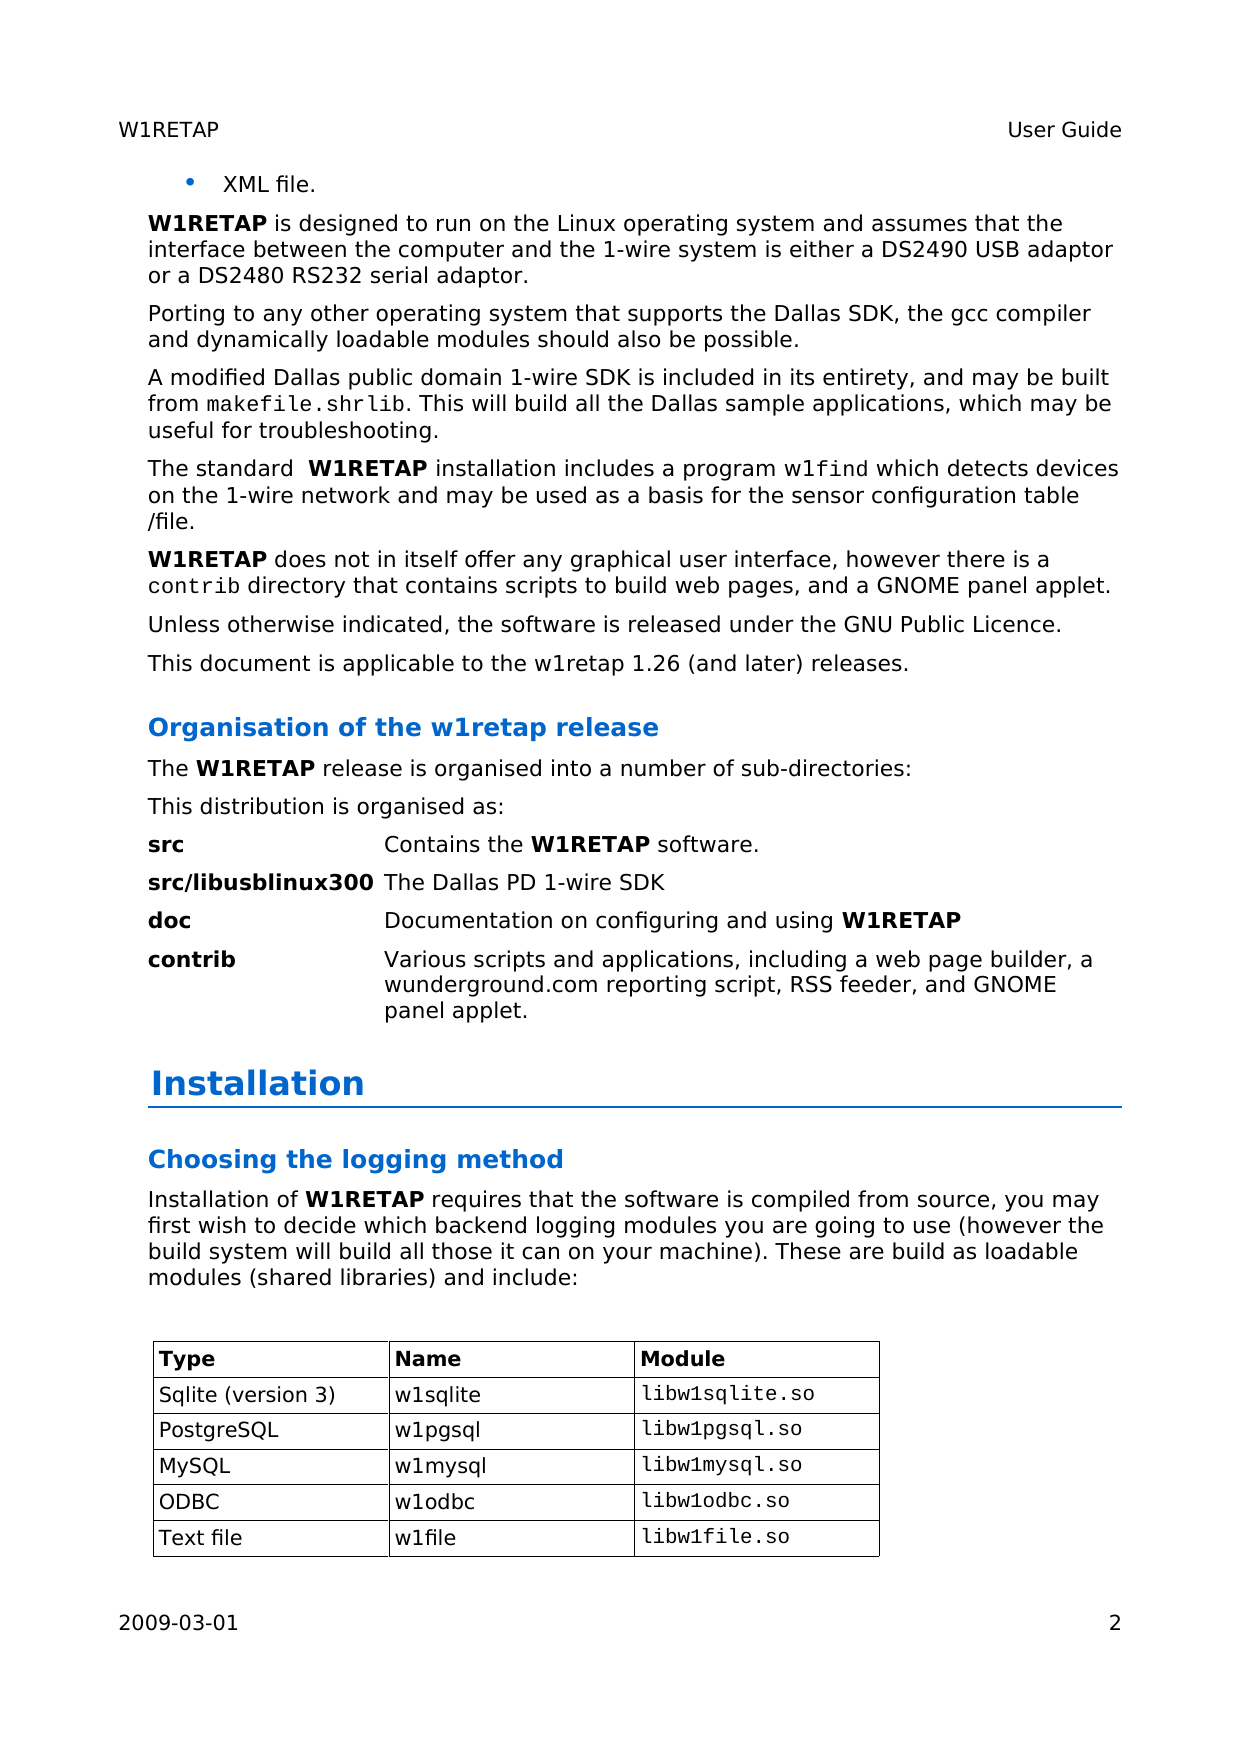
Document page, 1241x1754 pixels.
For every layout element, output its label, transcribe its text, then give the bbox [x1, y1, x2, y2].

text Porting to any other operating system that supports the Dallas SDK, the gcc compiler and dynamically loadable modules should also be possible. [148, 301, 1122, 352]
list src/libusblinux300 The Dallas PD 1-wire SDK [148, 870, 1122, 896]
table_header Name [390, 1342, 634, 1377]
list doc Documentation on configuring and using W1RETAP [148, 908, 1122, 934]
text A modified Dallas public domain 1-wire SDK is included in its entirety, and may be built from makefile.shrlib. This will build all the Dallas sample applications, which may be useful for troubleshooting. [148, 365, 1122, 443]
table_cell libw1mysql.so [635, 1450, 879, 1484]
table_cell w1file [390, 1521, 634, 1556]
table_cell w1pgsql [390, 1414, 634, 1449]
table_cell Sqlite (version 3) [154, 1378, 388, 1413]
text The W1RETAP release is organised into a number of sub-directories: [148, 755, 1122, 781]
table_cell libw1file.so [635, 1521, 879, 1556]
text This document is applicable to the w1retap 1.26 (and later) releases. [148, 650, 1122, 676]
table_cell w1mysql [390, 1450, 634, 1484]
text W1RETAP does not in itself offer any graphical user interface, however there is a contrib directory that contains scripts to build web pages, and a GNOME panel applet. [148, 547, 1122, 600]
text Unless otherwise indicated, the software is released under the GNU Public Licence. [148, 612, 1122, 638]
table_header Type [154, 1342, 388, 1377]
text This distribution is organised as: [148, 794, 1122, 819]
table_cell w1odbc [390, 1485, 634, 1520]
subtitle Organisation of the w1retap release [148, 714, 1122, 743]
list src Contains the W1RETAP software. [148, 832, 1122, 858]
table_cell libw1odbc.so [635, 1485, 879, 1520]
text The standard W1RETAP installation includes a program w1find which detects devices on the 1-wire network and may be used as a basis for the sensor configuration table /file. [148, 456, 1122, 534]
list contrib Various scripts and applications, including a web page builder, a wunderground.com reporting script, RSS feeder, and GNOME panel applet. [148, 947, 1122, 1024]
table_header Module [635, 1342, 879, 1377]
table_cell libw1sqlite.so [635, 1378, 879, 1413]
list XML file. [185, 172, 1122, 199]
text Installation of W1RETAP requires that the software is compiled from source, you may first wish to decide which backend logging modules you are going to use (however the build system will build all those it can on your machine). These are build as loadable modules (shared libraries) and include: [148, 1187, 1122, 1290]
text W1RETAP is designed to run on the Linux operating system and assumes that the interface between the computer and the 1-wire system is either a DS2490 USB adaptor or a DS2480 RS232 serial adaptor. [148, 211, 1122, 288]
table_cell Text file [154, 1521, 388, 1556]
table_cell libw1pgsql.so [635, 1414, 879, 1449]
subtitle Choosing the logging method [148, 1146, 1122, 1175]
table_cell w1sqlite [390, 1378, 634, 1413]
table_cell MySQL [154, 1450, 388, 1484]
table_cell ODBC [154, 1485, 388, 1520]
subtitle Installation [148, 1061, 1122, 1106]
table_cell PostgreSQL [154, 1414, 388, 1449]
